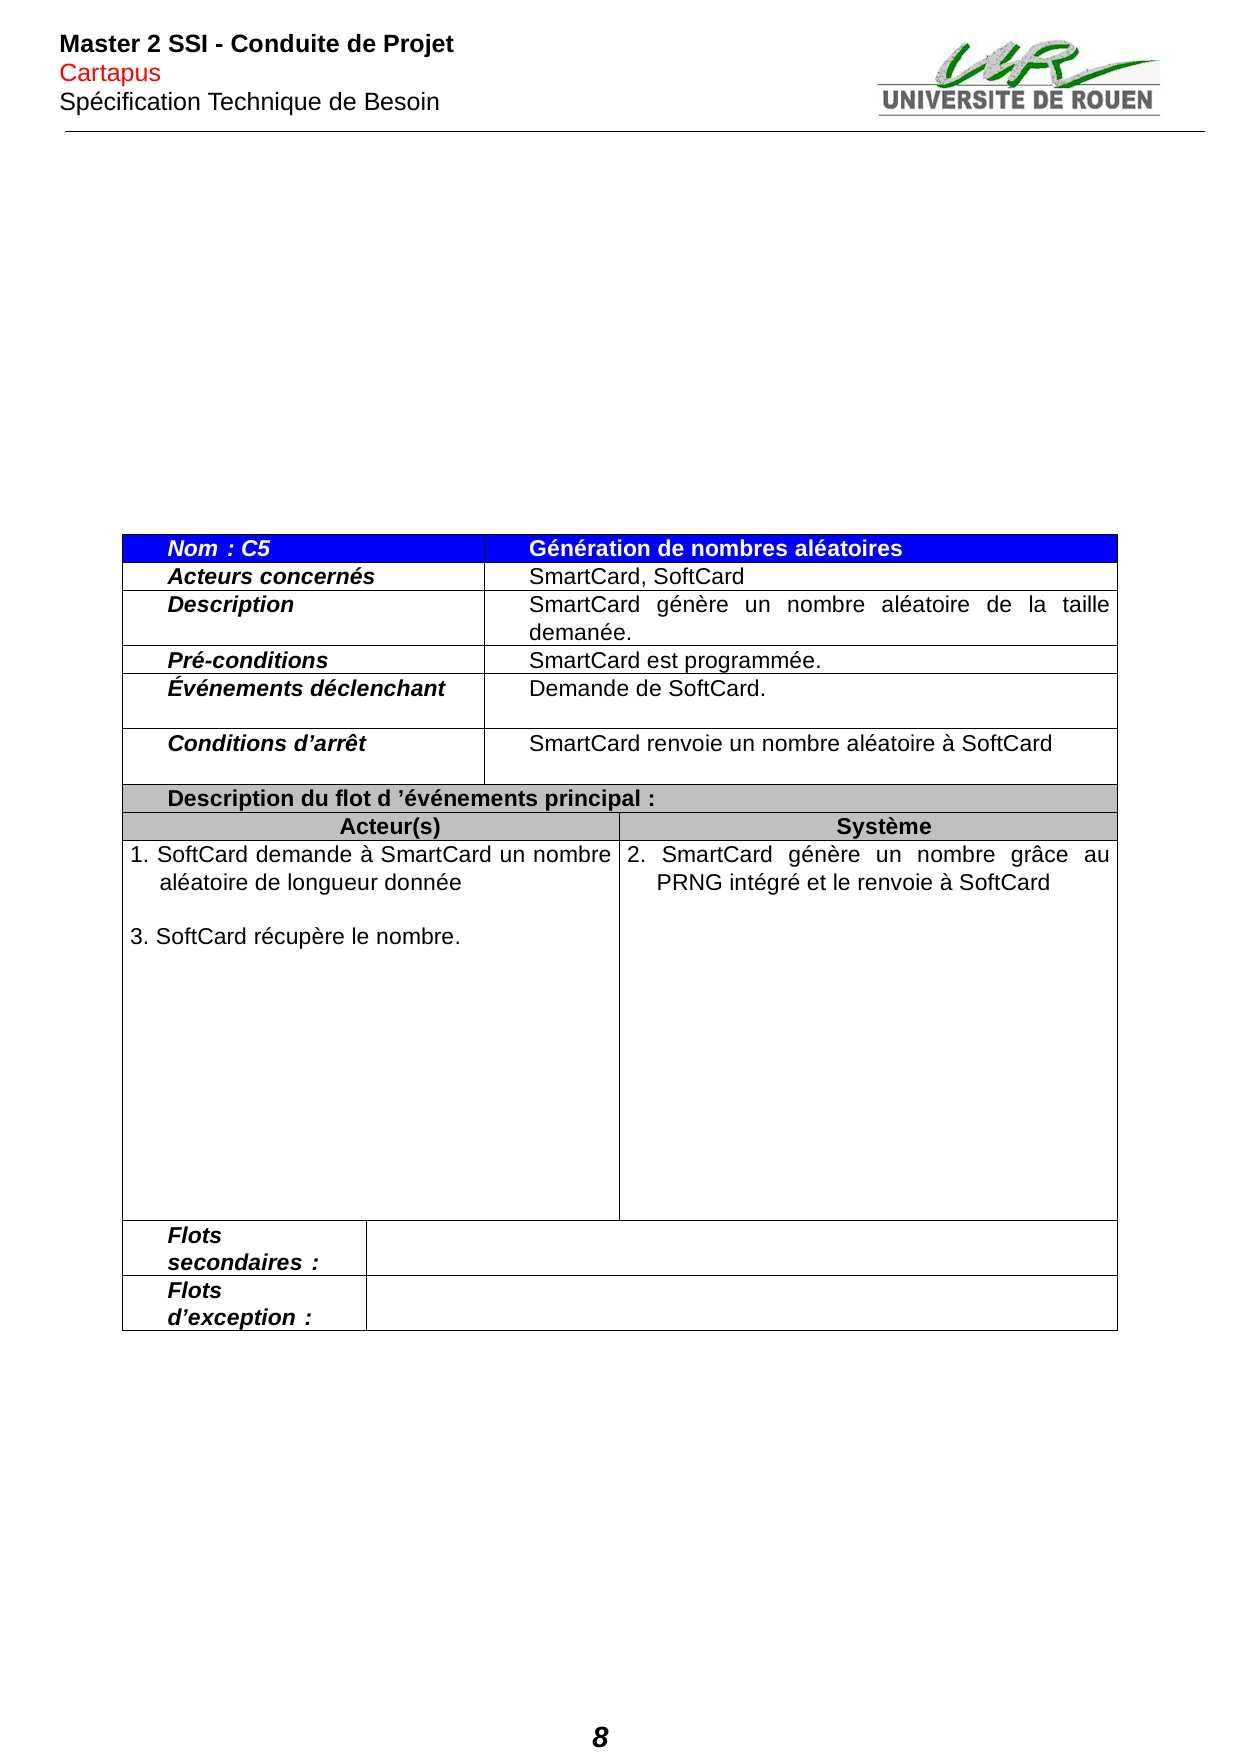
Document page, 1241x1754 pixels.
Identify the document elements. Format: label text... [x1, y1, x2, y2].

table_cell SmartCard génère un nombre aléatoire de la taille demanée. [485, 591, 1117, 645]
table_header Génération de nombres aléatoires [485, 535, 1117, 562]
table_header Nom : C5 [123, 535, 484, 562]
table_cell Description du flot d ’événements principal : [123, 785, 1117, 812]
table_cell Acteur(s) [123, 813, 619, 840]
picture [872, 32, 1170, 118]
table_cell SmartCard renvoie un nombre aléatoire à SoftCard [485, 729, 1117, 783]
table_cell [367, 1221, 1117, 1275]
table_cell [367, 1276, 1117, 1330]
table_cell Flots secondaires : [123, 1221, 366, 1275]
table_cell Description [123, 591, 484, 645]
table_cell Flots d’exception : [123, 1276, 366, 1330]
table_cell Demande de SoftCard. [485, 674, 1117, 728]
table_cell Conditions d’arrêt [123, 729, 484, 783]
table_cell 2. SmartCard génère un nombre grâce au PRNG intégré et le renvoie à SoftCard [620, 841, 1117, 1220]
table_cell SmartCard est programmée. [485, 646, 1117, 673]
table_cell Événements déclenchant [123, 674, 484, 728]
table_cell 1. SoftCard demande à SmartCard un nombre aléatoire de longueur donnée 3. SoftCard récupère le nombre. [123, 841, 619, 1220]
table_cell Acteurs concernés [123, 563, 484, 590]
table_cell Système [620, 813, 1117, 840]
table_cell Pré-conditions [123, 646, 484, 673]
table_cell SmartCard, SoftCard [485, 563, 1117, 590]
